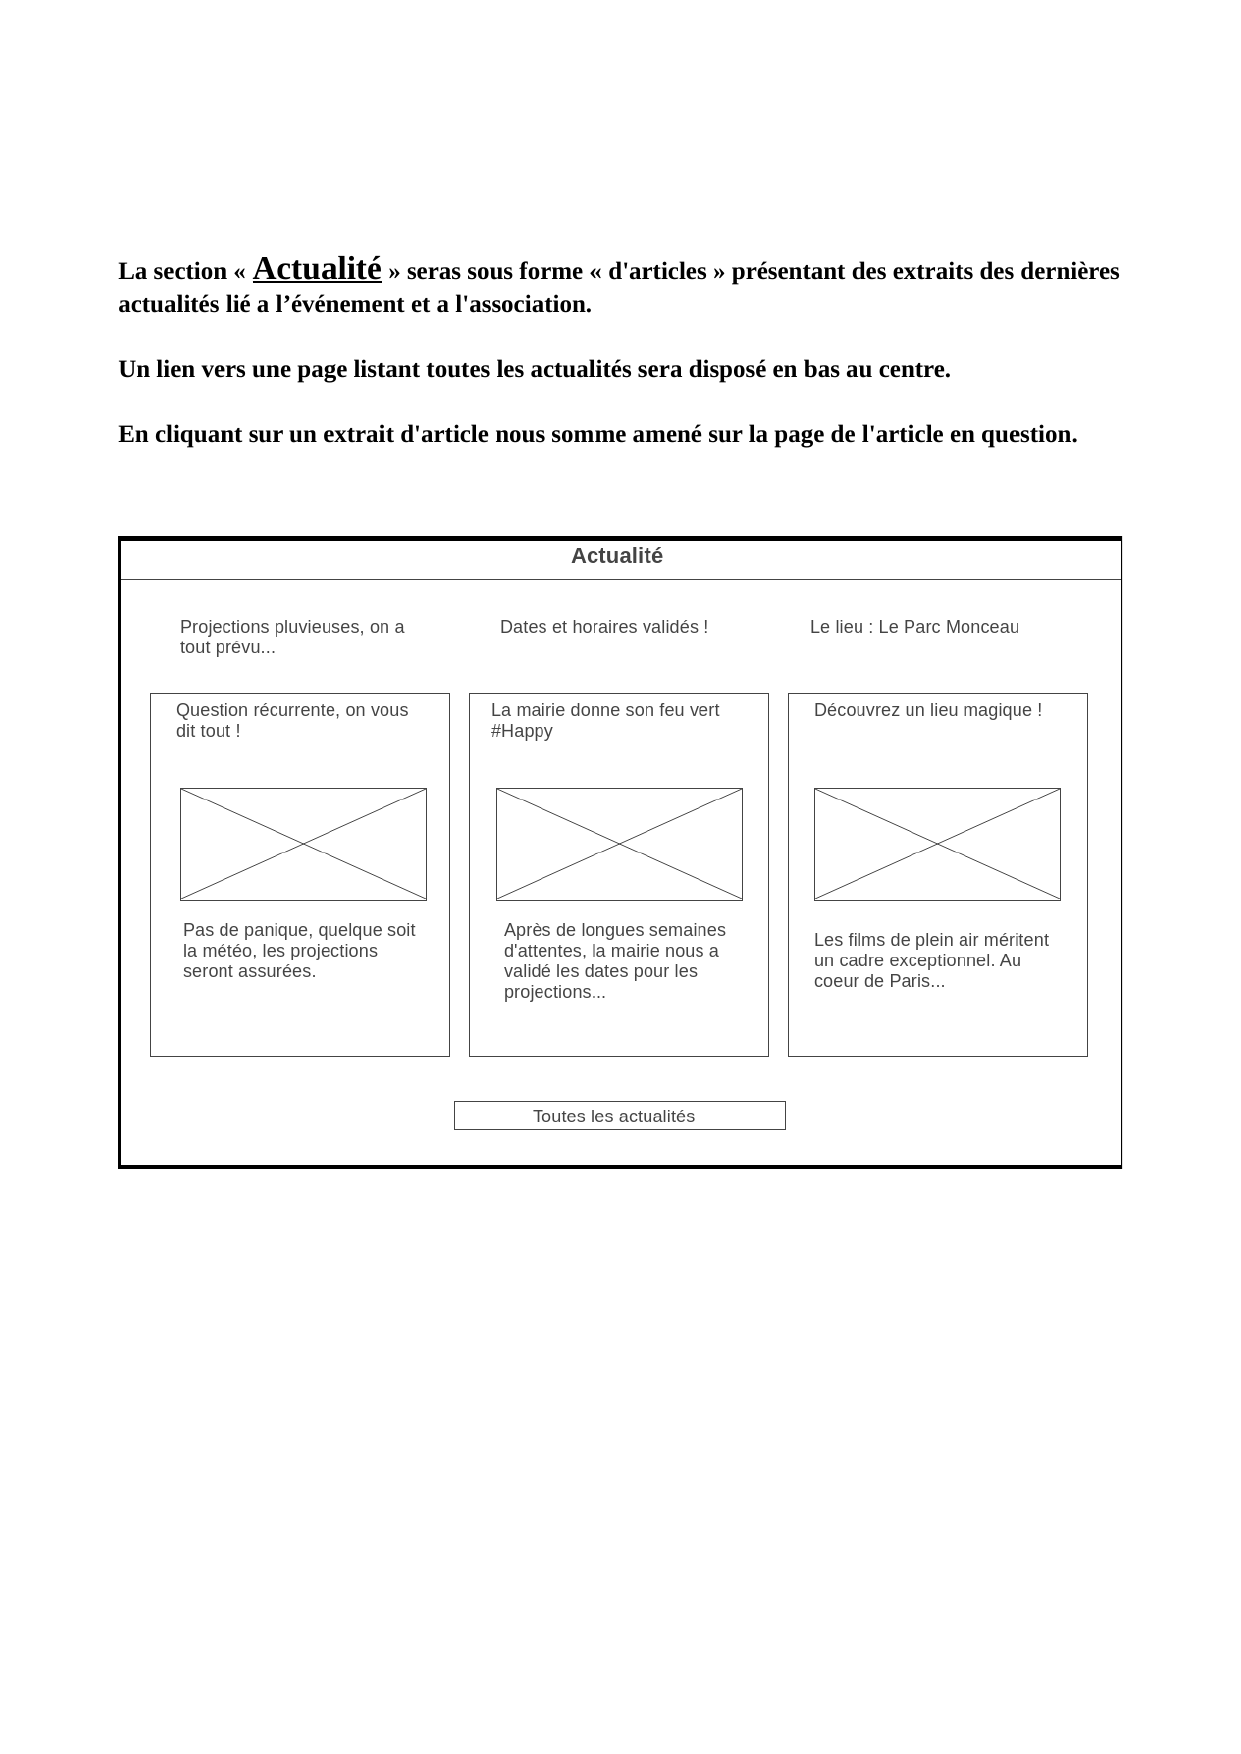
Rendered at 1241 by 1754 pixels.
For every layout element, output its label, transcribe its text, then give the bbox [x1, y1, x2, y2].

list La section « Actualité » seras sous forme « d'articles » présentant des extraits des dernières actualités lié a l’événement et a l'association. [118, 248, 1122, 318]
list Un lien vers une page listant toutes les actualités sera disposé en bas au centre. [118, 354, 1122, 383]
picture [118, 536, 1123, 1169]
list En cliquant sur un extrait d'article nous somme amené sur la page de l'article en question. [118, 419, 1122, 448]
